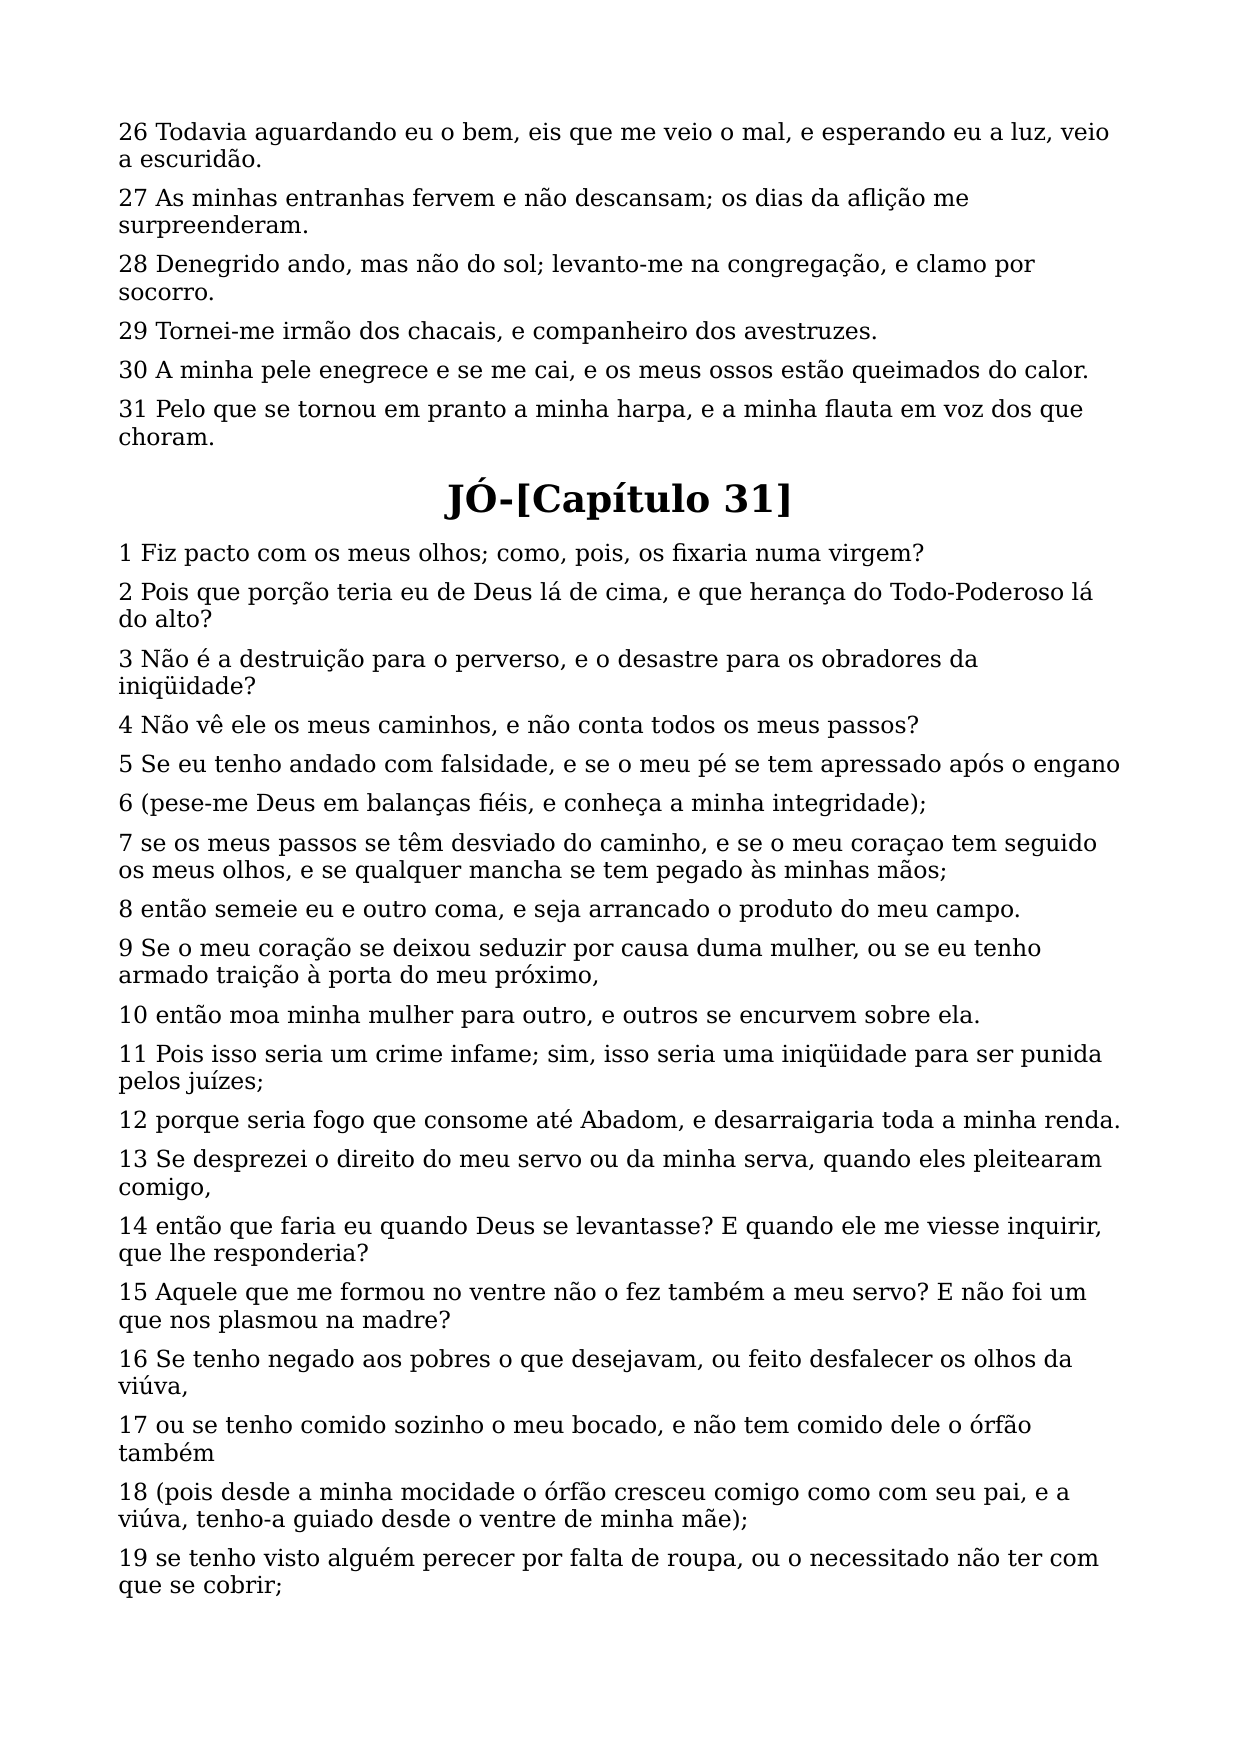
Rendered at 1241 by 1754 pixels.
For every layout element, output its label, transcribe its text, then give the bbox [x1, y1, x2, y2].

text 3 Não é a destruição para o perverso, e o desastre para os obradores da iniqüidade? [118, 645, 1122, 700]
subtitle JÓ-[Capítulo 31] [118, 477, 1122, 521]
text 14 então que faria eu quando Deus se levantasse? E quando ele me viesse inquirir, que lhe responderia? [118, 1213, 1122, 1267]
text 28 Denegrido ando, mas não do sol; levanto-me na congregação, e clamo por socorro. [118, 251, 1122, 306]
text 30 A minha pele enegrece e se me cai, e os meus ossos estão queimados do calor. [118, 357, 1122, 384]
text 1 Fiz pacto com os meus olhos; como, pois, os fixaria numa virgem? [118, 540, 1122, 567]
text 10 então moa minha mulher para outro, e outros se encurvem sobre ela. [118, 1001, 1122, 1029]
text 11 Pois isso seria um crime infame; sim, isso seria uma iniqüidade para ser punida pelos juízes; [118, 1041, 1122, 1095]
text 12 porque seria fogo que consome até Abadom, e desarraigaria toda a minha renda. [118, 1107, 1122, 1134]
text 6 (pese-me Deus em balanças fiéis, e conheça a minha integridade); [118, 790, 1122, 817]
text 29 Tornei-me irmão dos chacais, e companheiro dos avestruzes. [118, 317, 1122, 345]
text 19 se tenho visto alguém perecer por falta de roupa, ou o necessitado não ter com que se cobrir; [118, 1545, 1122, 1599]
text 8 então semeie eu e outro coma, e seja arrancado o produto do meu campo. [118, 896, 1122, 923]
text 2 Pois que porção teria eu de Deus lá de cima, e que herança do Todo-Poderoso lá do alto? [118, 579, 1122, 633]
text 4 Não vê ele os meus caminhos, e não conta todos os meus passos? [118, 712, 1122, 739]
text 17 ou se tenho comido sozinho o meu bocado, e não tem comido dele o órfão também [118, 1412, 1122, 1467]
text 9 Se o meu coração se deixou seduzir por causa duma mulher, ou se eu tenho armado traição à porta do meu próximo, [118, 935, 1122, 989]
text 27 As minhas entranhas fervem e não descansam; os dias da aflição me surpreenderam. [118, 184, 1122, 239]
text 15 Aquele que me formou no ventre não o fez também a meu servo? E não foi um que nos plasmou na madre? [118, 1279, 1122, 1334]
text 18 (pois desde a minha mocidade o órfão cresceu comigo como com seu pai, e a viúva, tenho-a guiado desde o ventre de minha mãe); [118, 1478, 1122, 1533]
text 31 Pelo que se tornou em pranto a minha harpa, e a minha flauta em voz dos que choram. [118, 396, 1122, 450]
text 16 Se tenho negado aos pobres o que desejavam, ou feito desfalecer os olhos da viúva, [118, 1346, 1122, 1400]
text 26 Todavia aguardando eu o bem, eis que me veio o mal, e esperando eu a luz, veio a escuridão. [118, 118, 1122, 173]
text 13 Se desprezei o direito do meu servo ou da minha serva, quando eles pleitearam comigo, [118, 1146, 1122, 1201]
text 7 se os meus passos se têm desviado do caminho, e se o meu coraçao tem seguido os meus olhos, e se qualquer mancha se tem pegado às minhas mãos; [118, 829, 1122, 884]
text 5 Se eu tenho andado com falsidade, e se o meu pé se tem apressado após o engano [118, 751, 1122, 778]
